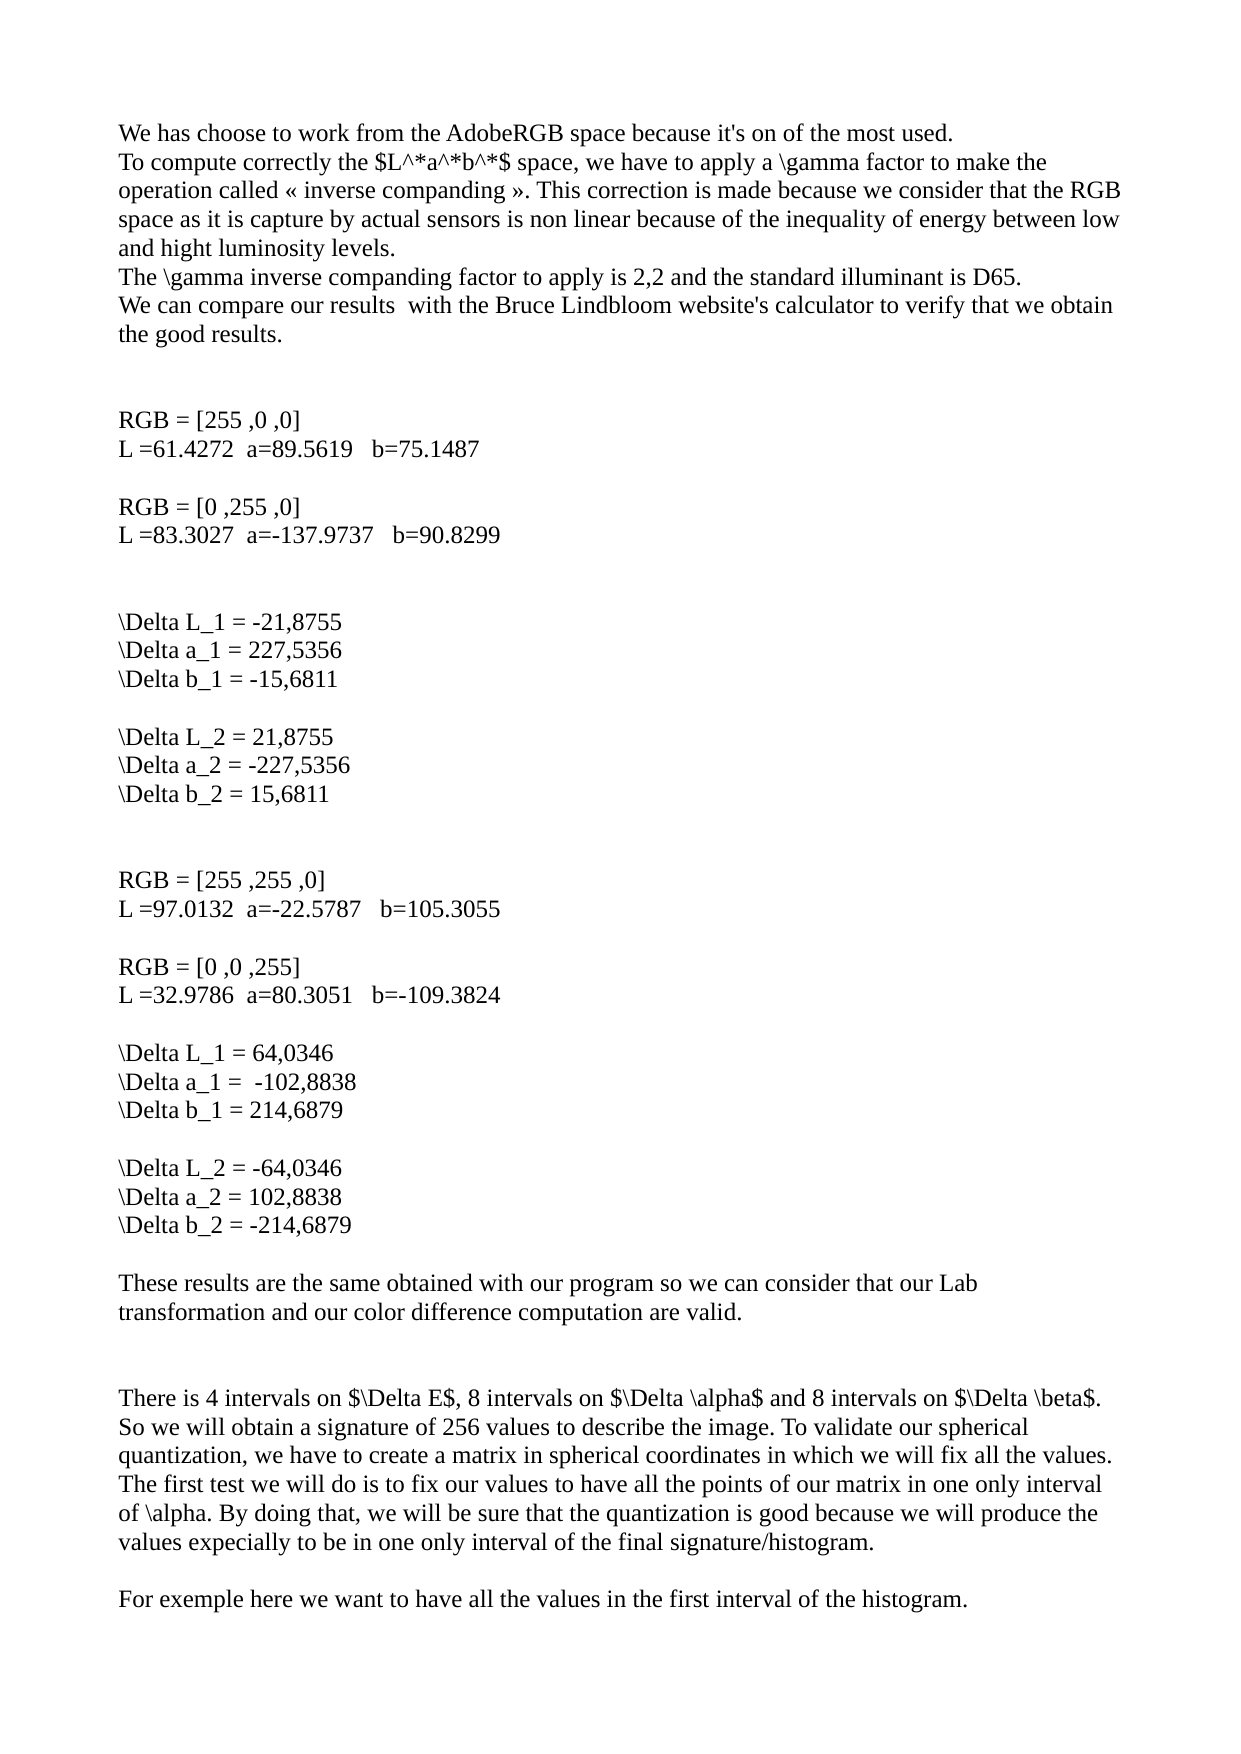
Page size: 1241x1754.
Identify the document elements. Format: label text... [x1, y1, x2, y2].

text \Delta a_2 = 102,8838 [118, 1182, 1122, 1211]
text \Delta L_2 = 21,8755 [118, 722, 1122, 751]
text RGB = [0 ,0 ,255] [118, 952, 1122, 981]
text So we will obtain a signature of 256 values to describe the image. To validate our spherical quantization, we have to create a matrix in spherical coordinates in which we will fix all the values. The first test we will do is to fix our values to have all the points of our matrix in one only interval of \alpha. By doing that, we will be sure that the quantization is good because we will produce the values expecially to be in one only interval of the final signature/histogram. [118, 1412, 1122, 1556]
text \Delta L_1 = -21,8755 [118, 607, 1122, 636]
text \Delta a_1 = 227,5356 [118, 636, 1122, 664]
text L =61.4272 a=89.5619 b=75.1487 [118, 434, 1122, 463]
text \Delta b_1 = -15,6811 [118, 664, 1122, 693]
text We can compare our results with the Bruce Lindbloom website's calculator to verify that we obtain the good results. [118, 291, 1122, 348]
text We has choose to work from the AdobeRGB space because it's on of the most used. [118, 118, 1122, 147]
text \Delta L_2 = -64,0346 [118, 1153, 1122, 1182]
text \Delta b_1 = 214,6879 [118, 1096, 1122, 1124]
text These results are the same obtained with our program so we can consider that our Lab transformation and our color difference computation are valid. [118, 1268, 1122, 1326]
text \Delta b_2 = -214,6879 [118, 1211, 1122, 1239]
text L =32.9786 a=80.3051 b=-109.3824 [118, 981, 1122, 1009]
text \Delta L_1 = 64,0346 [118, 1038, 1122, 1067]
text \Delta b_2 = 15,6811 [118, 779, 1122, 808]
text There is 4 intervals on $\Delta E$, 8 intervals on $\Delta \alpha$ and 8 intervals on $\Delta \beta$. [118, 1383, 1122, 1412]
text \Delta a_1 = -102,8838 [118, 1067, 1122, 1096]
text L =97.0132 a=-22.5787 b=105.3055 [118, 894, 1122, 923]
text RGB = [255 ,255 ,0] [118, 866, 1122, 894]
text L =83.3027 a=-137.9737 b=90.8299 [118, 521, 1122, 549]
text RGB = [0 ,255 ,0] [118, 492, 1122, 521]
text The \gamma inverse companding factor to apply is 2,2 and the standard illuminant is D65. [118, 262, 1122, 291]
text For exemple here we want to have all the values in the first interval of the histogram. [118, 1584, 1122, 1613]
text To compute correctly the $L^*a^*b^*$ space, we have to apply a \gamma factor to make the operation called « inverse companding ». This correction is made because we consider that the RGB space as it is capture by actual sensors is non linear because of the inequality of energy between low and hight luminosity levels. [118, 147, 1122, 262]
text RGB = [255 ,0 ,0] [118, 406, 1122, 434]
text \Delta a_2 = -227,5356 [118, 751, 1122, 779]
